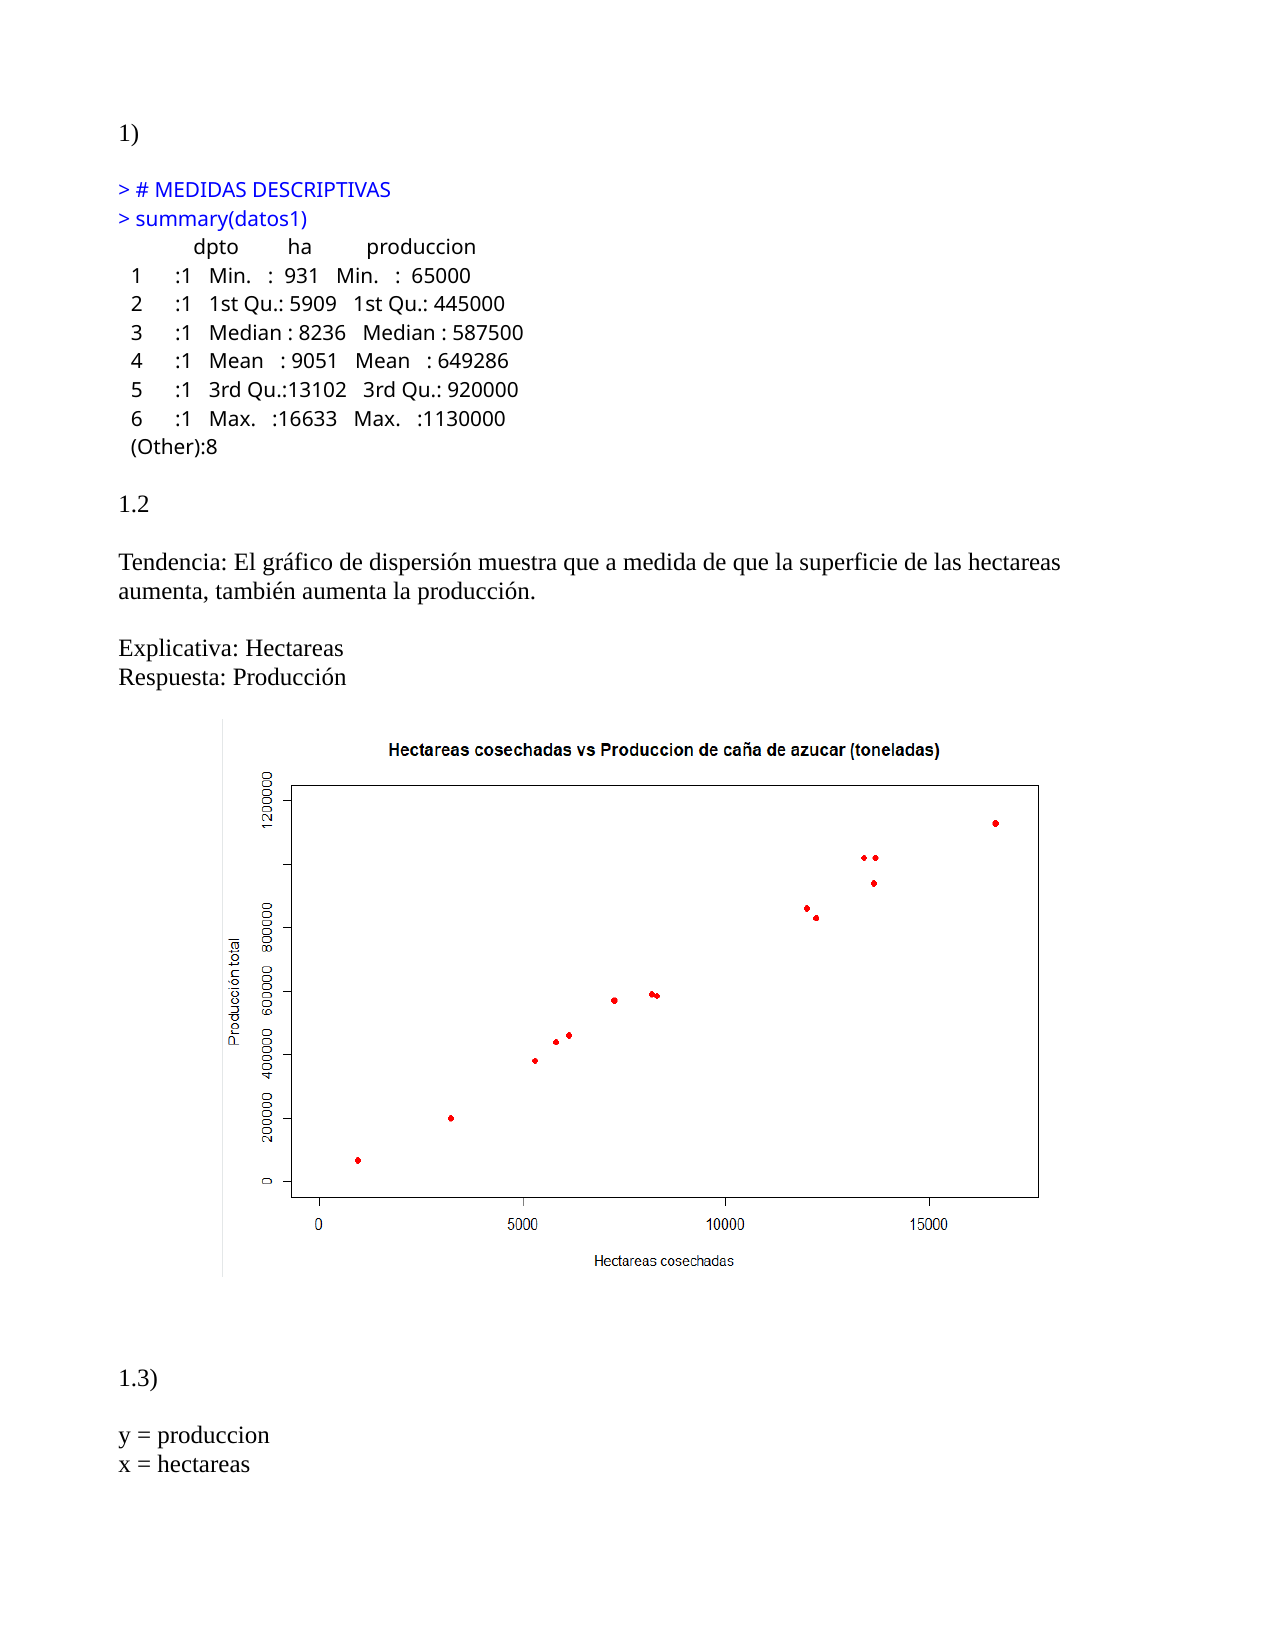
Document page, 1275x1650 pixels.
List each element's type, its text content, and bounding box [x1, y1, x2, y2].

text > summary(datos1) [118, 204, 1157, 232]
text dpto ha produccion [118, 232, 1157, 261]
text (Other):8 [118, 432, 1157, 461]
text 1.2 [118, 489, 1157, 518]
text 1 :1 Min. : 931 Min. : 65000 [118, 261, 1157, 289]
text 6 :1 Max. :16633 Max. :1130000 [118, 404, 1157, 432]
text Respuesta: Producción [118, 662, 1157, 691]
text Explicativa: Hectareas [118, 633, 1157, 662]
picture [222, 719, 1053, 1277]
text 3 :1 Median : 8236 Median : 587500 [118, 318, 1157, 347]
text 4 :1 Mean : 9051 Mean : 649286 [118, 347, 1157, 375]
text y = produccion [118, 1420, 1157, 1449]
text Tendencia: El gráfico de dispersión muestra que a medida de que la superficie de las hectareas aumenta, también aumenta la producción. [118, 547, 1157, 604]
text x = hectareas [118, 1449, 1157, 1478]
text 1.3) [118, 1363, 1157, 1392]
text 2 :1 1st Qu.: 5909 1st Qu.: 445000 [118, 289, 1157, 318]
text 5 :1 3rd Qu.:13102 3rd Qu.: 920000 [118, 375, 1157, 404]
text 1) [118, 118, 1157, 147]
text > # MEDIDAS DESCRIPTIVAS [118, 176, 1157, 204]
